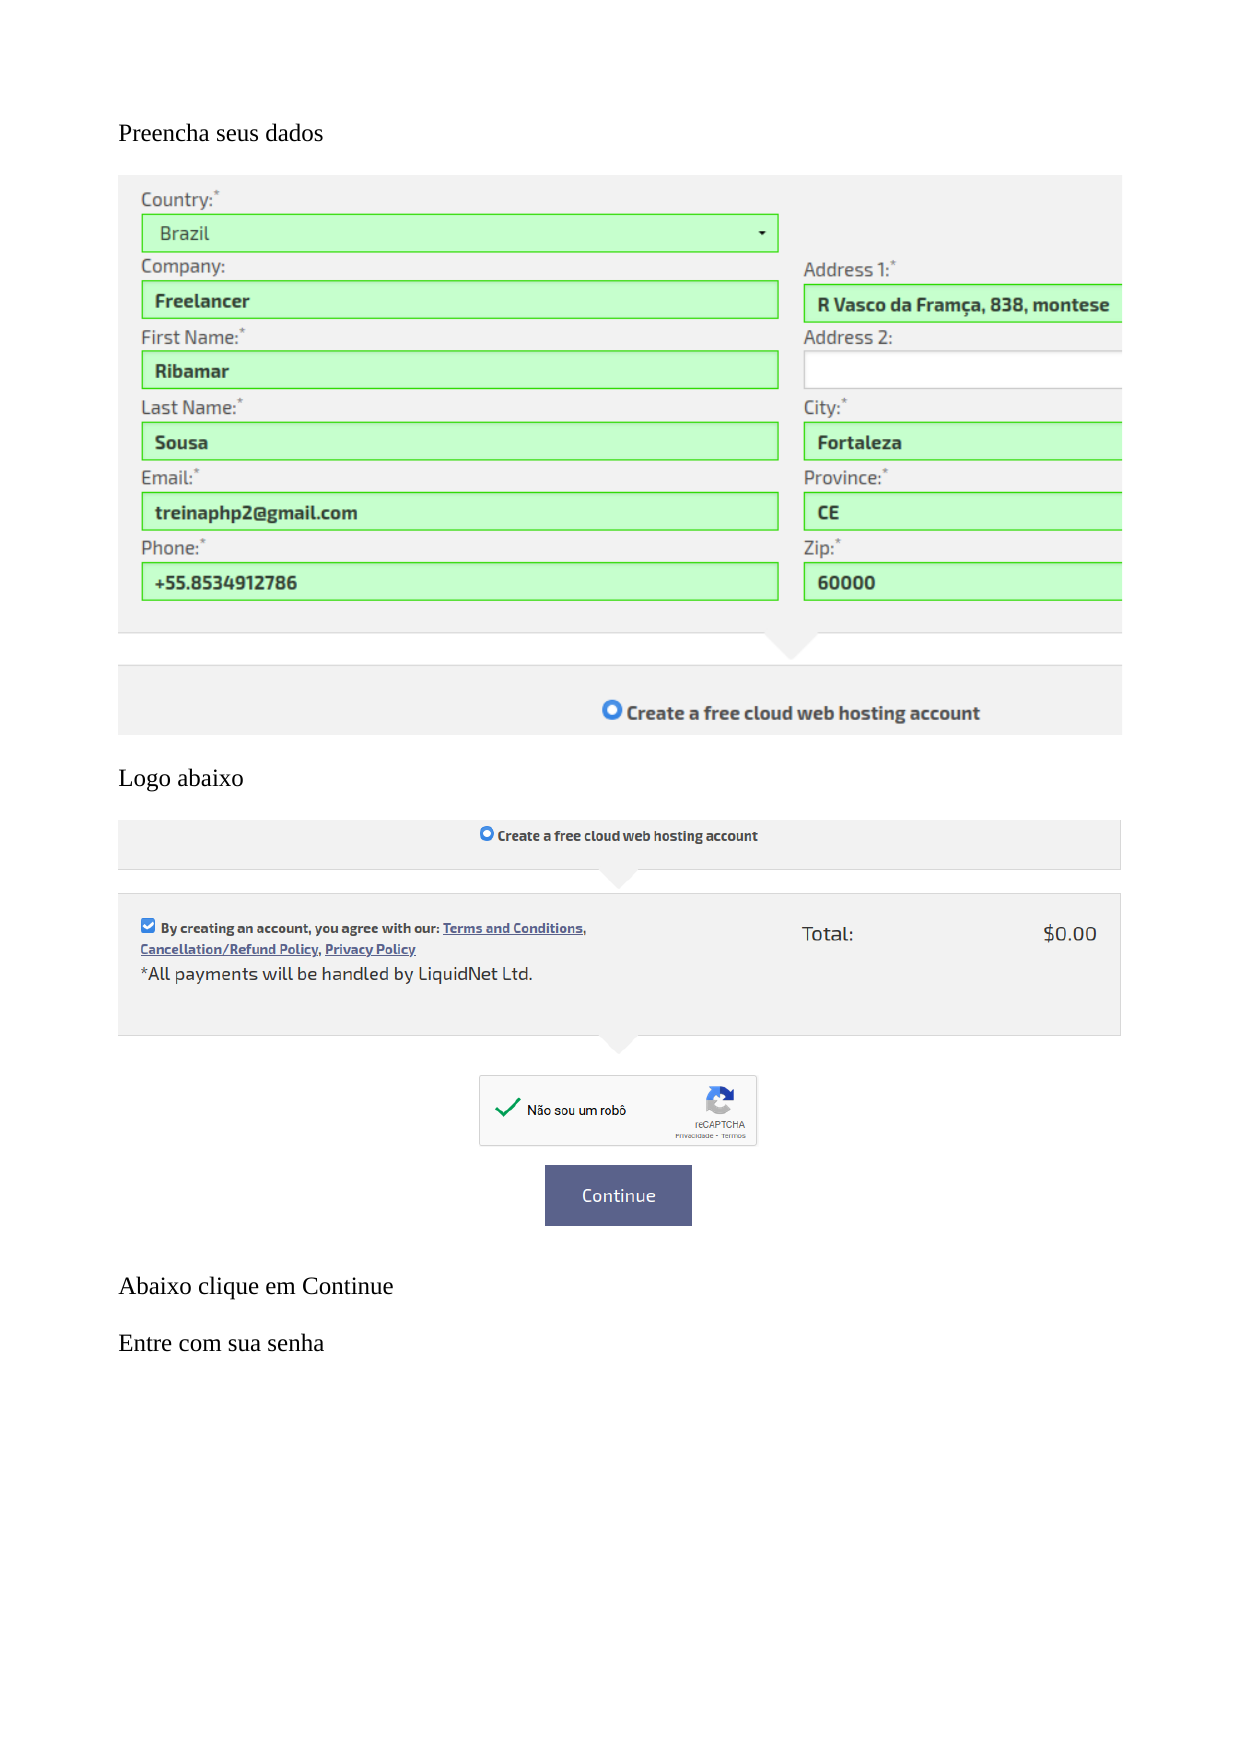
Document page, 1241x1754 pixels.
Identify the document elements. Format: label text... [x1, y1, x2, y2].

text Entre com sua senha [118, 1328, 1122, 1357]
text Preencha seus dados [118, 118, 1122, 147]
picture [118, 820, 1123, 1243]
text Abaixo clique em Continue [118, 1271, 1122, 1300]
picture [118, 175, 1123, 735]
text Logo abaixo [118, 763, 1122, 792]
